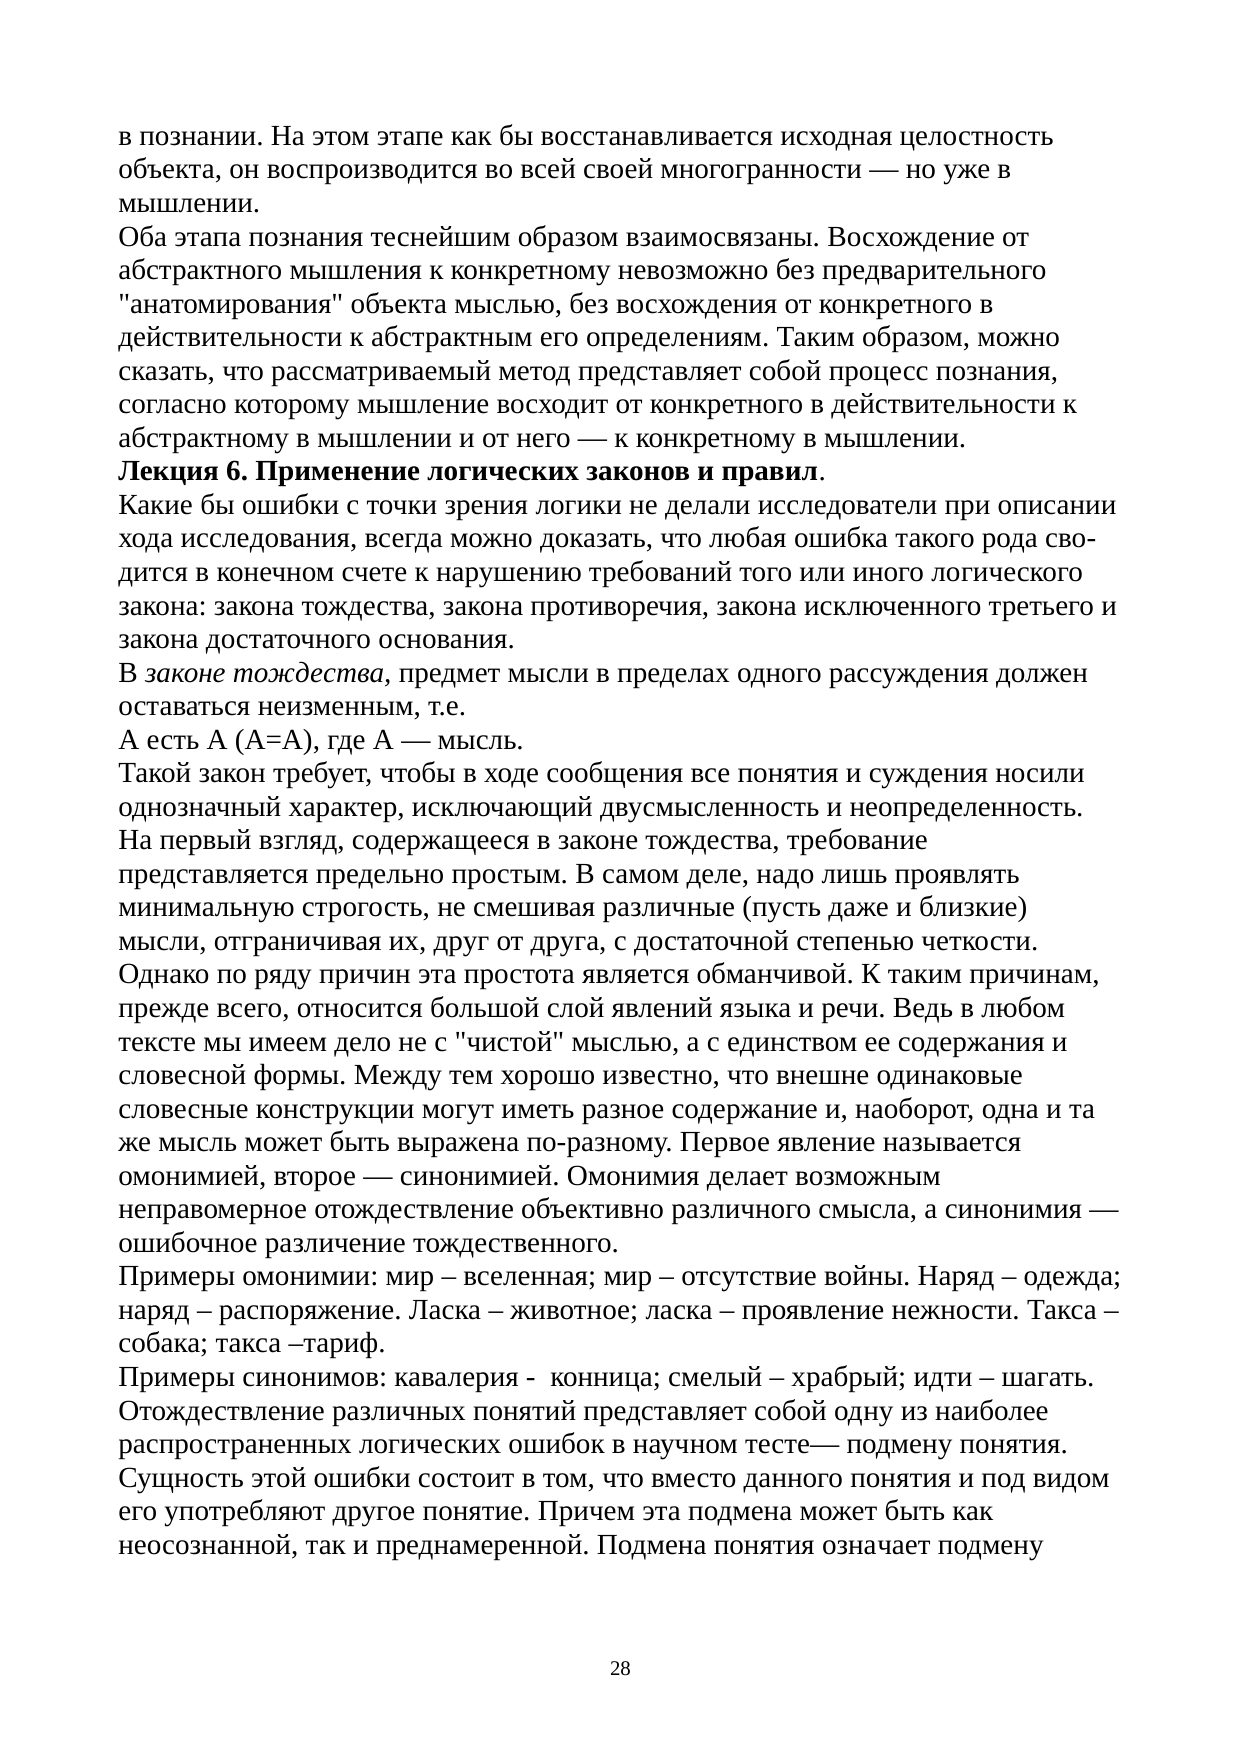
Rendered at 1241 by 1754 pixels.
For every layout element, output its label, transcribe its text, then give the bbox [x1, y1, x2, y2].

text А есть А (А=А), где А — мысль. [118, 722, 1122, 755]
text в познании. На этом этапе как бы восстанав­ливается исходная целостность объекта, он воспроизводится во всей своей многогранности — но уже в мышлении. [118, 118, 1122, 219]
text Лекция 6. Применение логических законов и правил. [118, 453, 1122, 487]
text Отождествление различных понятий представляет собой од­ну из наиболее распространенных логических ошибок в науч­ном тесте— подмену понятия. Сущность этой ошибки состоит в том, что вместо данного понятия и под видом его упот­ребляют другое понятие. Причем эта подмена может быть как неосознанной, так и преднамеренной. Подмена понятия озна­чает подмену [118, 1393, 1122, 1560]
text Примеры омонимии: мир – вселенная; мир – отсутствие войны. Наряд – одежда; наряд – распоряжение. Ласка – животное; ласка – проявление нежности. Такса – собака; такса –тариф. [118, 1258, 1122, 1359]
text В законе тожде­ства, предмет мысли в пределах одного рас­суждения должен оставаться неизменным, т.е. [118, 655, 1122, 722]
text Такой закон требует, чтобы в ходе сообщения все понятия и суждения носили однозначный характер, исключающий дву­смысленность и неопределенность. [118, 755, 1122, 822]
text Оба этапа познания теснейшим образом взаимосвязаны. Вос­хождение от абстрактного мышления к конкретному невозможно без предва­рительного "анатомирования" объекта мыслью, без восхождения от конкретного в действительности к абстрактным его определе­ниям. Таким образом, можно сказать, что рассматриваемый метод представляет собой процесс познания, согласно которому мышле­ние восходит от конкретного в действительности к абстрактному в мышлении и от него — к конкретному в мышлении. [118, 219, 1122, 453]
text Примеры синонимов: кавалерия - конница; смелый – храбрый; идти – шагать. [118, 1359, 1122, 1393]
text На первый взгляд, содержащееся в законе тождества, тре­бование представляется предельно простым. В самом деле, надо лишь проявлять минимальную строгость, не смешивая различ­ные (пусть даже и близкие) мысли, отграничивая их, друг от друга, с достаточной степенью четкости. Однако по ряду при­чин эта простота является обманчивой. К таким причинам, преж­де всего, относится большой слой явлений языка и речи. Ведь в любом тексте мы имеем дело не с "чистой" мыслью, а с единством ее содержания и словесной формы. Между тем хо­рошо известно, что внешне одинаковые словесные конструкции могут иметь разное содержание и, наоборот, одна и та же мысль может быть выражена по-разному. Первое явление называется омонимией, второе — синонимией. Омонимия делает возмож­ным неправомерное отождествление объективно различного смысла, а синонимия — ошибочное различение тождественного. [118, 822, 1122, 1258]
text Какие бы ошибки с точки зрения логики не делали исследователи при описании хода иссле­дования, всегда можно доказать, что любая ошибка такого рода сво­дится в конечном счете к нарушению требований того или иного ло­гического закона: закона тождества, закона противоречия, закона ис­ключенного третьего и закона достаточного основания. [118, 487, 1122, 655]
